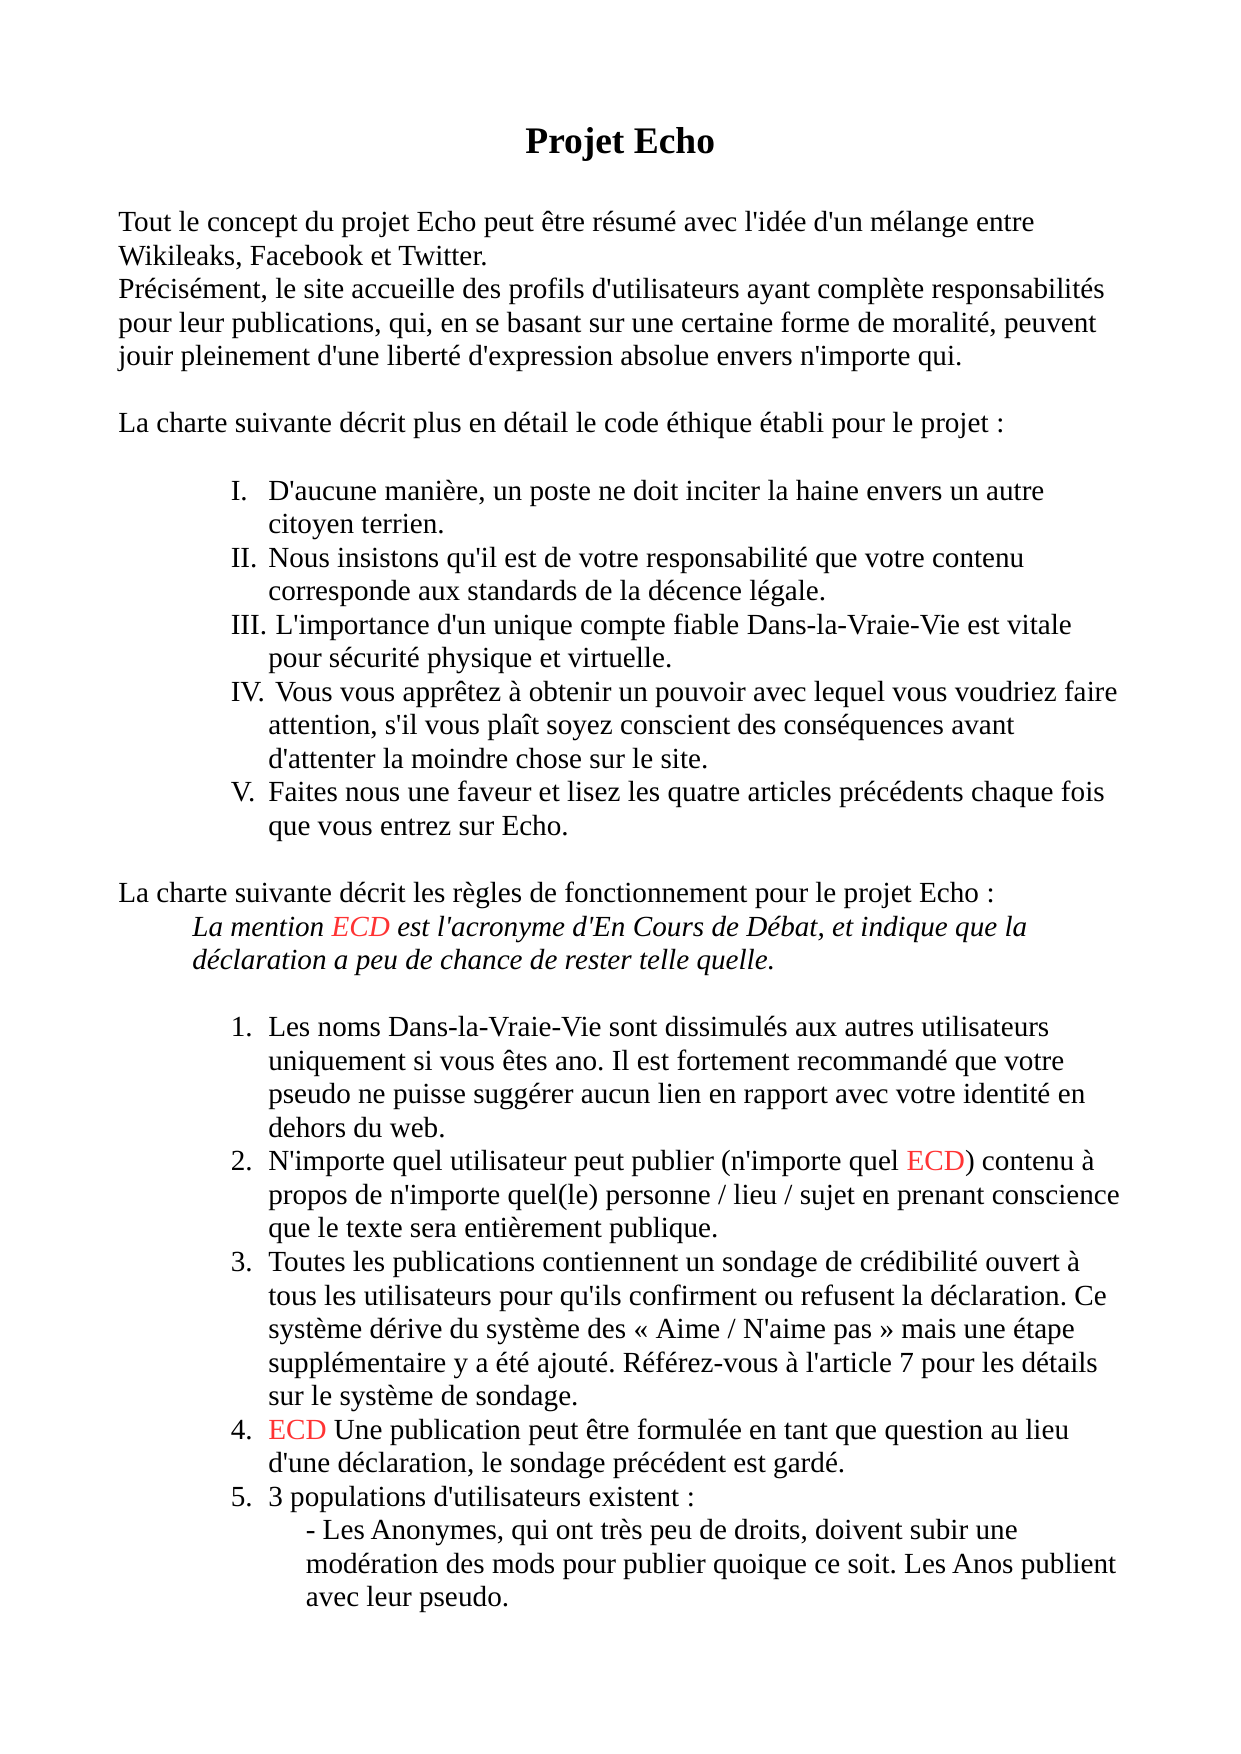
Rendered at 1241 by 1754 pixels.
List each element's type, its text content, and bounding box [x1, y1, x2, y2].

list N'importe quel utilisateur peut publier (n'importe quel ECD) contenu à propos de n'importe quel(le) personne / lieu / sujet en prenant conscience que le texte sera entièrement publique. [231, 1143, 1122, 1244]
text La charte suivante décrit les règles de fonctionnement pour le projet Echo : [118, 875, 1122, 909]
text Tout le concept du projet Echo peut être résumé avec l'idée d'un mélange entre Wikileaks, Facebook et Twitter. [118, 204, 1122, 271]
list Vous vous apprêtez à obtenir un pouvoir avec lequel vous voudriez faire attention, s'il vous plaît soyez conscient des conséquences avant d'attenter la moindre chose sur le site. [231, 674, 1122, 774]
list 3 populations d'utilisateurs existent : [231, 1479, 1122, 1512]
list L'importance d'un unique compte fiable Dans-la-Vraie-Vie est vitale pour sécurité physique et virtuelle. [231, 607, 1122, 674]
list Nous insistons qu'il est de votre responsabilité que votre contenu corresponde aux standards de la décence légale. [231, 540, 1122, 607]
text La charte suivante décrit plus en détail le code éthique établi pour le projet : [118, 406, 1122, 439]
list Toutes les publications contiennent un sondage de crédibilité ouvert à tous les utilisateurs pour qu'ils confirment ou refusent la déclaration. Ce système dérive du système des « Aime / N'aime pas » mais une étape supplémentaire y a été ajouté. Référez-vous à l'article 7 pour les détails sur le système de sondage. [231, 1244, 1122, 1412]
list D'aucune manière, un poste ne doit inciter la haine envers un autre citoyen terrien. [231, 473, 1122, 540]
list - Les Anonymes, qui ont très peu de droits, doivent subir une modération des mods pour publier quoique ce soit. Les Anos publient avec leur pseudo. [268, 1512, 1122, 1613]
text Précisément, le site accueille des profils d'utilisateurs ayant complète responsabilités pour leur publications, qui, en se basant sur une certaine forme de moralité, peuvent jouir pleinement d'une liberté d'expression absolue envers n'importe qui. [118, 271, 1122, 372]
list Les noms Dans-la-Vraie-Vie sont dissimulés aux autres utilisateurs uniquement si vous êtes ano. Il est fortement recommandé que votre pseudo ne puisse suggérer aucun lien en rapport avec votre identité en dehors du web. [231, 1009, 1122, 1143]
list Faites nous une faveur et lisez les quatre articles précédents chaque fois que vous entrez sur Echo. [231, 774, 1122, 842]
list ECD Une publication peut être formulée en tant que question au lieu d'une déclaration, le sondage précédent est gardé. [231, 1412, 1122, 1479]
text La mention ECD est l'acronyme d'En Cours de Débat, et indique que la déclaration a peu de chance de rester telle quelle. [118, 909, 1122, 976]
text Projet Echo [118, 118, 1122, 161]
